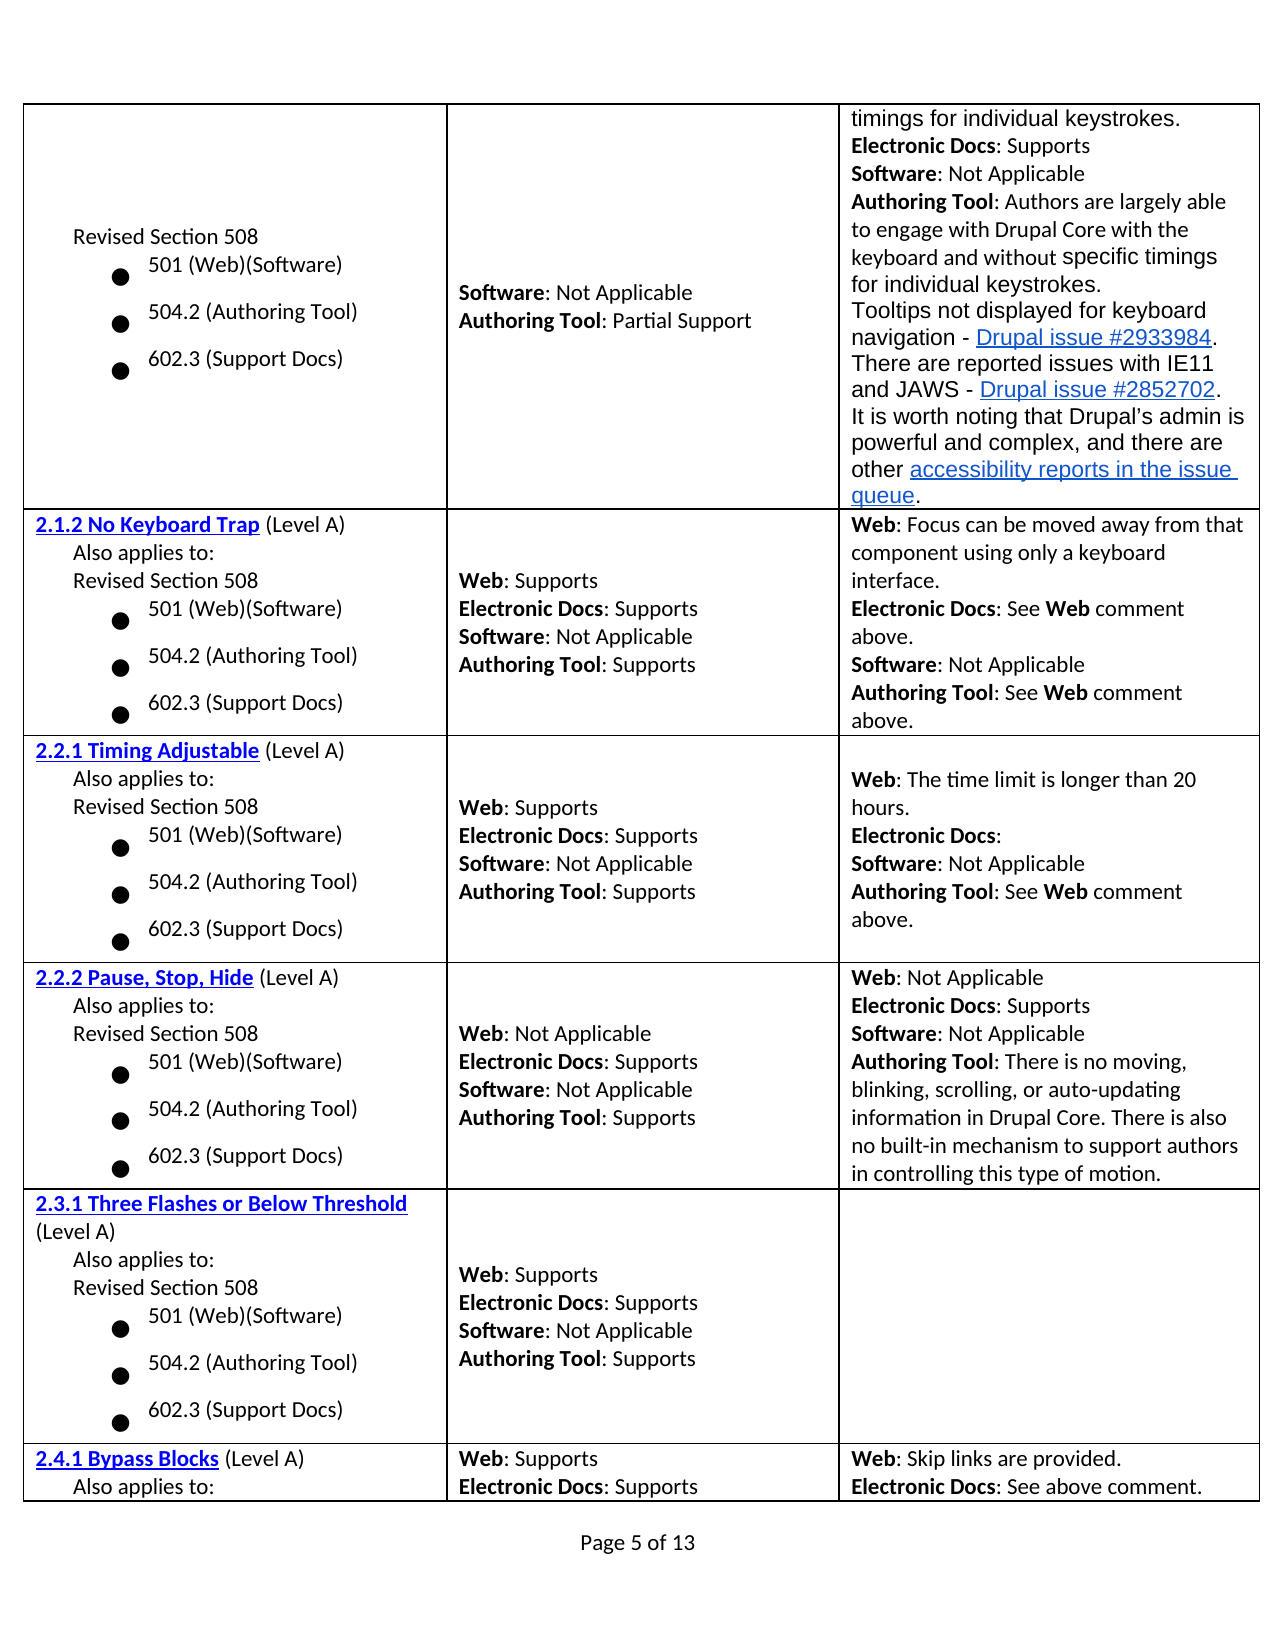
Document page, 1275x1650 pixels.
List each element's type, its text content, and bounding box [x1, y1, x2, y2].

table_cell Web: Not Applicable Electronic Docs: Supports Software: Not Applicable Authoring Tool: There is no moving, blinking, scrolling, or auto-updating information in Drupal Core. There is also no built-in mechanism to support authors in controlling this type of motion. [840, 963, 1259, 1188]
table_cell 2.2.2 Pause, Stop, Hide (Level A) Also applies to: Revised Section 508 501 (Web)(Software) 504.2 (Authoring Tool) 602.3 (Support Docs) [24, 963, 446, 1188]
table_cell timings for individual keystrokes. Electronic Docs: Supports Software: Not Applicable Authoring Tool: Authors are largely able to engage with Drupal Core with the keyboard and without specific timings for individual keystrokes. Tooltips not displayed for keyboard navigation - Drupal issue #2933984. There are reported issues with IE11 and JAWS - Drupal issue #2852702. It is worth noting that Drupal’s admin is powerful and complex, and there are other accessibility reports in the issue queue. [840, 105, 1259, 508]
table_cell Web: Skip links are provided. Electronic Docs: See above comment. [840, 1444, 1259, 1500]
table_cell 2.1.2 No Keyboard Trap (Level A) Also applies to: Revised Section 508 501 (Web)(Software) 504.2 (Authoring Tool) 602.3 (Support Docs) [24, 510, 446, 735]
table_cell Software: Not Applicable Authoring Tool: Partial Support [448, 105, 838, 508]
table_cell Web: The time limit is longer than 20 hours. Electronic Docs: Software: Not Applicable Authoring Tool: See Web comment above. [840, 736, 1259, 961]
table_cell Web: Not Applicable Electronic Docs: Supports Software: Not Applicable Authoring Tool: Supports [448, 963, 838, 1188]
table_cell Web: Focus can be moved away from that component using only a keyboard interface. Electronic Docs: See Web comment above. Software: Not Applicable Authoring Tool: See Web comment above. [840, 510, 1259, 735]
table_cell 2.2.1 Timing Adjustable (Level A) Also applies to: Revised Section 508 501 (Web)(Software) 504.2 (Authoring Tool) 602.3 (Support Docs) [24, 736, 446, 961]
table_cell Web: Supports Electronic Docs: Supports Software: Not Applicable Authoring Tool: Supports [448, 736, 838, 961]
table_cell 2.3.1 Three Flashes or Below Threshold (Level A) Also applies to: Revised Section 508 501 (Web)(Software) 504.2 (Authoring Tool) 602.3 (Support Docs) [24, 1190, 446, 1442]
table_cell Revised Section 508 501 (Web)(Software) 504.2 (Authoring Tool) 602.3 (Support Docs) [24, 105, 446, 508]
table_cell Web: Supports Electronic Docs: Supports [448, 1444, 838, 1500]
table_cell Web: Supports Electronic Docs: Supports Software: Not Applicable Authoring Tool: Supports [448, 1190, 838, 1442]
table_cell Web: Supports Electronic Docs: Supports Software: Not Applicable Authoring Tool: Supports [448, 510, 838, 735]
table_cell [840, 1190, 1259, 1442]
table_cell 2.4.1 Bypass Blocks (Level A) Also applies to: [24, 1444, 446, 1500]
